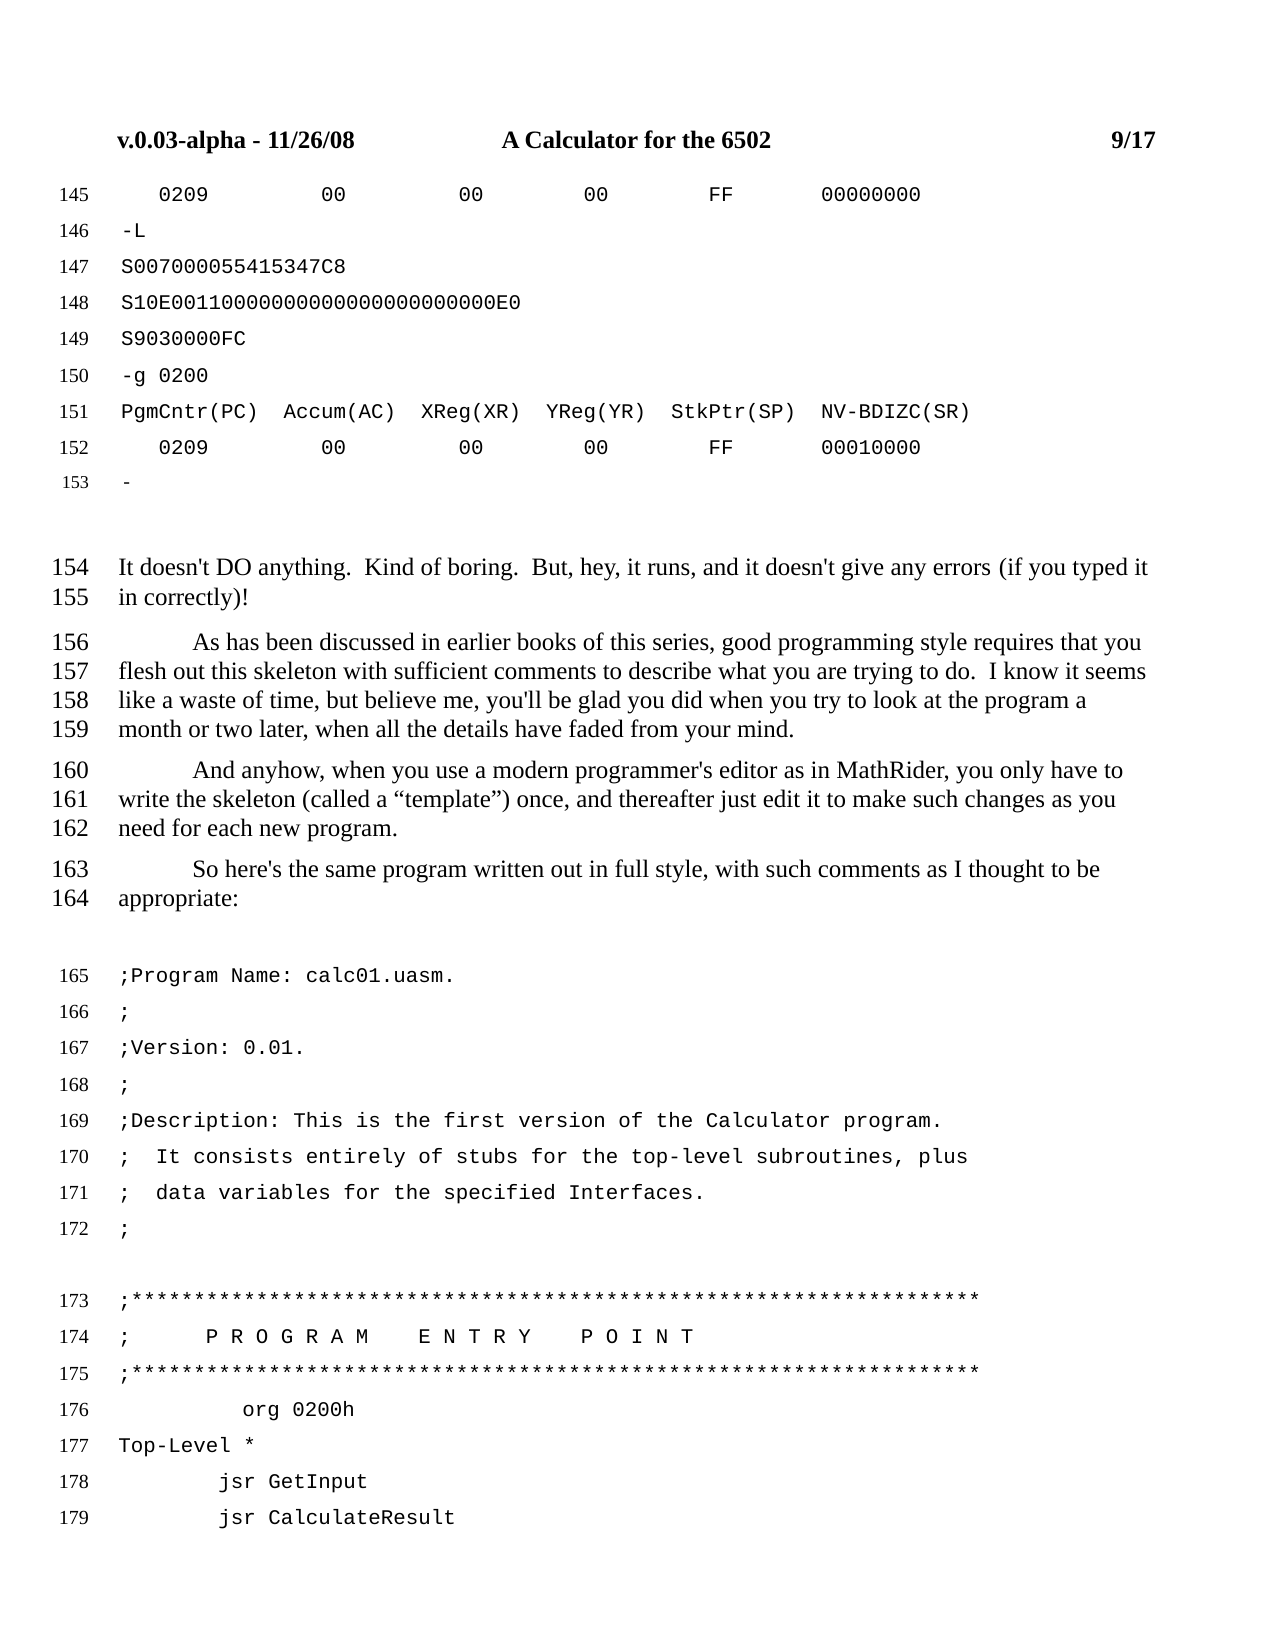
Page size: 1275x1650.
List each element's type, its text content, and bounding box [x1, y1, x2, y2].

text ; P R O G R A M E N T R Y P O I N T [118, 1327, 1157, 1350]
text -g 0200 [121, 364, 1157, 388]
text ;Program Name: calc01.uasm. [118, 965, 1157, 989]
text jsr CalculateResult [118, 1507, 1157, 1531]
text 0209 00 00 00 FF 00000000 [121, 184, 1157, 207]
text And anyhow, when you use a modern programmer's editor as in MathRider, you only have to write the skeleton (called a “template”) once, and thereafter just edit it to make such changes as you need for each new program. [118, 755, 1157, 841]
text So here's the same program written out in full style, with such comments as I thought to be appropriate: [118, 854, 1157, 911]
text PgmCntr(PC) Accum(AC) XReg(XR) YReg(YR) StkPtr(SP) NV-BDIZC(SR) [121, 401, 1157, 424]
text S9030000FC [121, 328, 1157, 352]
text ; [118, 1073, 1157, 1097]
text As has been discussed in earlier books of this series, good programming style requires that you flesh out this skeleton with sufficient comments to describe what you are trying to do. I know it seems like a waste of time, but believe me, you'll be glad you did when you try to look at the program a month or two later, when all the details have faded from your mind. [118, 623, 1157, 743]
text ;Description: This is the first version of the Calculator program. [118, 1110, 1157, 1133]
text jsr GetInput [118, 1471, 1157, 1495]
text - [121, 473, 1157, 494]
text S10E00110000000000000000000000E0 [121, 292, 1157, 316]
text ;******************************************************************** [118, 1363, 1157, 1386]
text ; [118, 1218, 1157, 1242]
text It doesn't DO anything. Kind of boring. But, hey, it runs, and it doesn't give any errors (if you typed it in correctly)! [118, 548, 1157, 610]
text ; It consists entirely of stubs for the top-level subroutines, plus [118, 1146, 1157, 1169]
text 0209 00 00 00 FF 00010000 [121, 437, 1157, 461]
text ; data variables for the specified Interfaces. [118, 1182, 1157, 1206]
text ;Version: 0.01. [118, 1037, 1157, 1061]
text ;******************************************************************** [118, 1290, 1157, 1314]
text Top-Level * [118, 1435, 1157, 1459]
text S007000055415347C8 [121, 256, 1157, 280]
text ; [118, 1001, 1157, 1025]
text -L [121, 220, 1157, 244]
text org 0200h [118, 1399, 1157, 1422]
